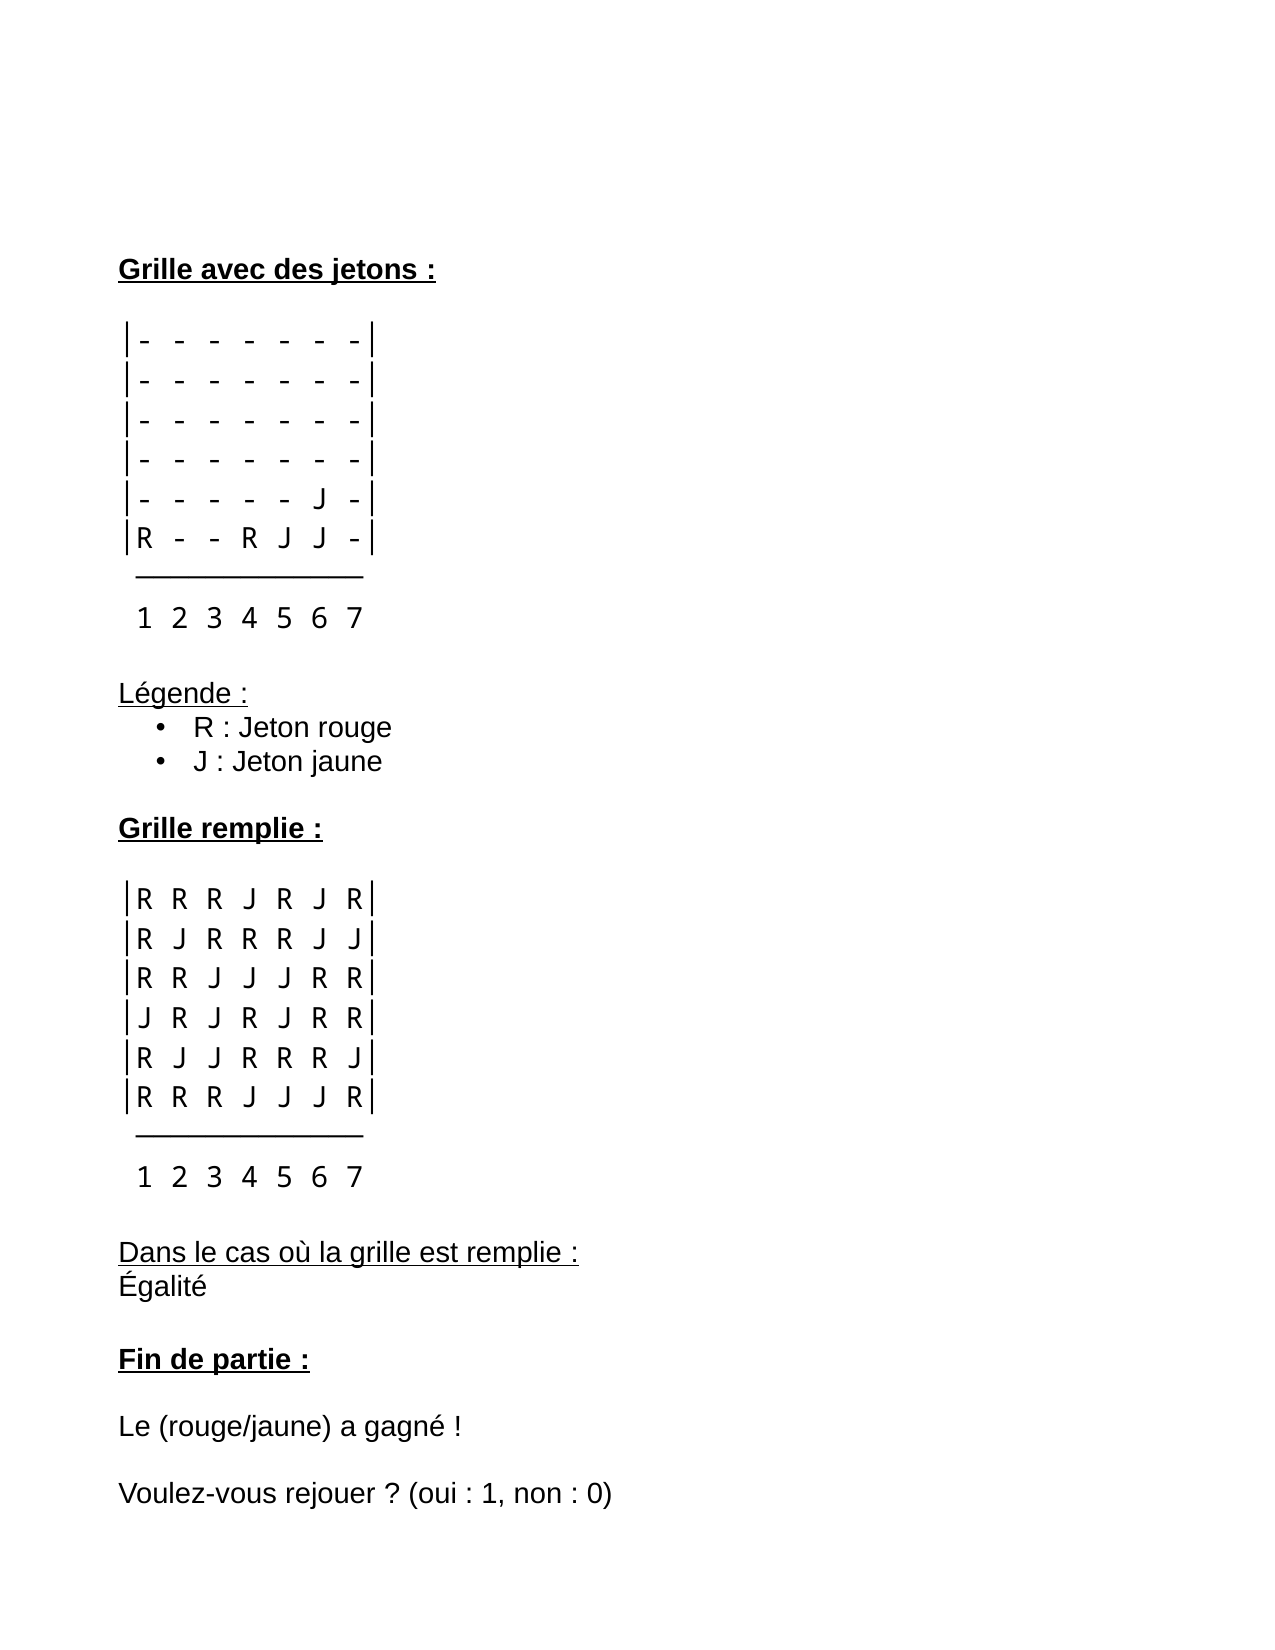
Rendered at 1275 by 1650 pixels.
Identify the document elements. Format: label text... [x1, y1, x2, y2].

text │- - - - - - -│ [118, 359, 1157, 399]
text 1 2 3 4 5 6 7 [118, 1156, 1157, 1196]
text Fin de partie : [118, 1342, 1157, 1376]
text │- - - - - - -│ [118, 438, 1157, 478]
text Égalité [118, 1269, 1157, 1302]
text │R R R J J J R│ [118, 1077, 1157, 1116]
text │- - - - - - -│ [118, 399, 1157, 438]
text Grille remplie : [118, 811, 1157, 845]
text │- - - - - - -│ [118, 319, 1157, 359]
text ───────────── [118, 557, 1157, 597]
text ───────────── [118, 1116, 1157, 1156]
text │R J J R R R J│ [118, 1037, 1157, 1077]
text │R R J J J R R│ [118, 958, 1157, 997]
text Grille avec des jetons : [118, 252, 1157, 286]
text Légende : [118, 677, 1157, 710]
text │R R R J R J R│ [118, 878, 1157, 918]
text Dans le cas où la grille est remplie : [118, 1235, 1157, 1269]
text │J R J R J R R│ [118, 997, 1157, 1037]
text │R J R R R J J│ [118, 918, 1157, 958]
text 1 2 3 4 5 6 7 [118, 597, 1157, 637]
text Voulez-vous rejouer ? (oui : 1, non : 0) [118, 1476, 1157, 1510]
text Le (rouge/jaune) a gagné ! [118, 1409, 1157, 1443]
list J : Jeton jaune [156, 744, 1157, 778]
list R : Jeton rouge [156, 710, 1157, 744]
text │- - - - - J -│ [118, 478, 1157, 518]
text │R - - R J J -│ [118, 518, 1157, 557]
